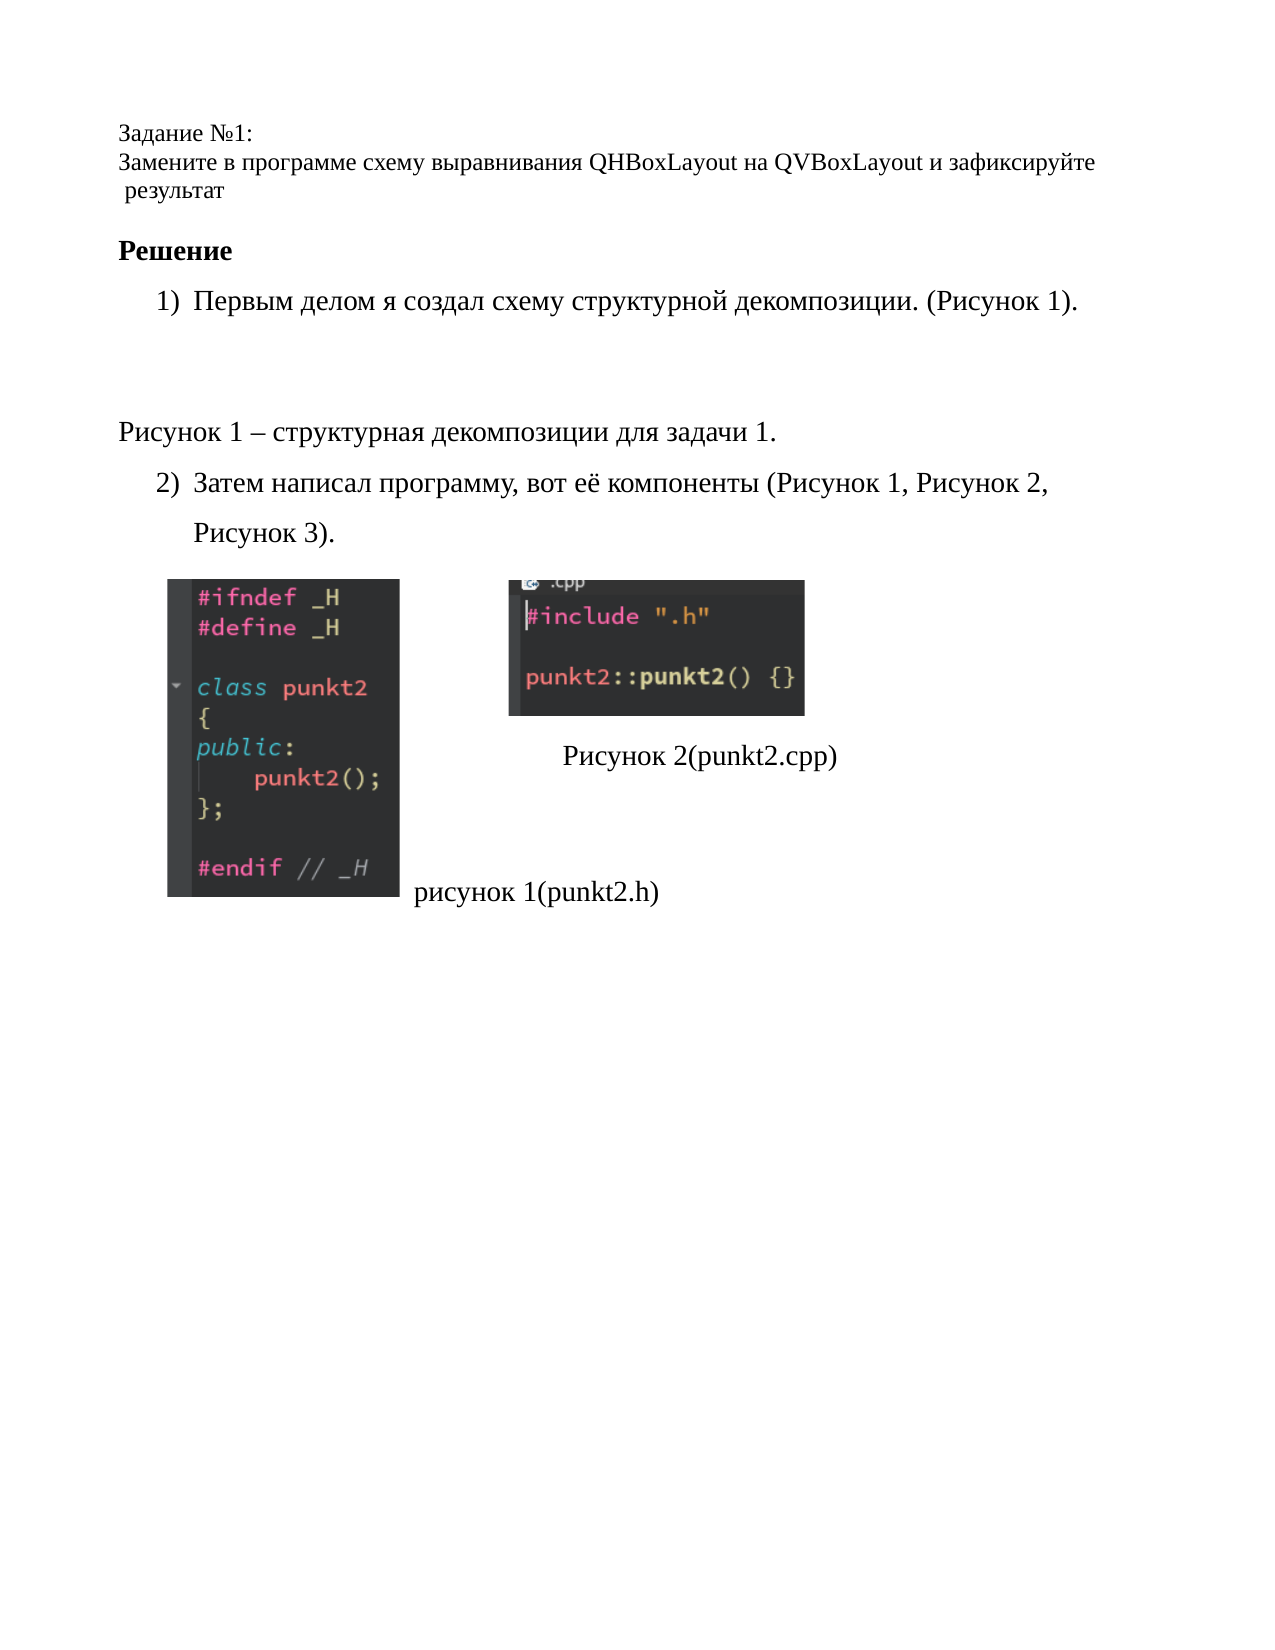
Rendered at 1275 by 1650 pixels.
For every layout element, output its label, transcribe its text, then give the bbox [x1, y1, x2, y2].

text Замените в программе схему выравнивания QHBoxLayout на QVBoxLayout и зафиксируйте [118, 147, 1157, 176]
text Задание №1: [118, 118, 1157, 147]
list рисунок 1(punkt2.h) [118, 874, 1157, 908]
text результат [118, 176, 1157, 204]
text Рисунок 1 – структурная декомпозиции для задачи 1. [118, 414, 1157, 448]
list Затем написал программу, вот её компоненты (Рисунок 1, Рисунок 2, Рисунок 3). [156, 465, 1157, 549]
list Рисунок 2(punkt2.cpp) [400, 738, 1157, 772]
text Решение [118, 233, 1157, 267]
list Первым делом я создал схему структурной декомпозиции. (Рисунок 1). [156, 283, 1157, 317]
picture [508, 580, 805, 716]
picture [167, 579, 400, 897]
